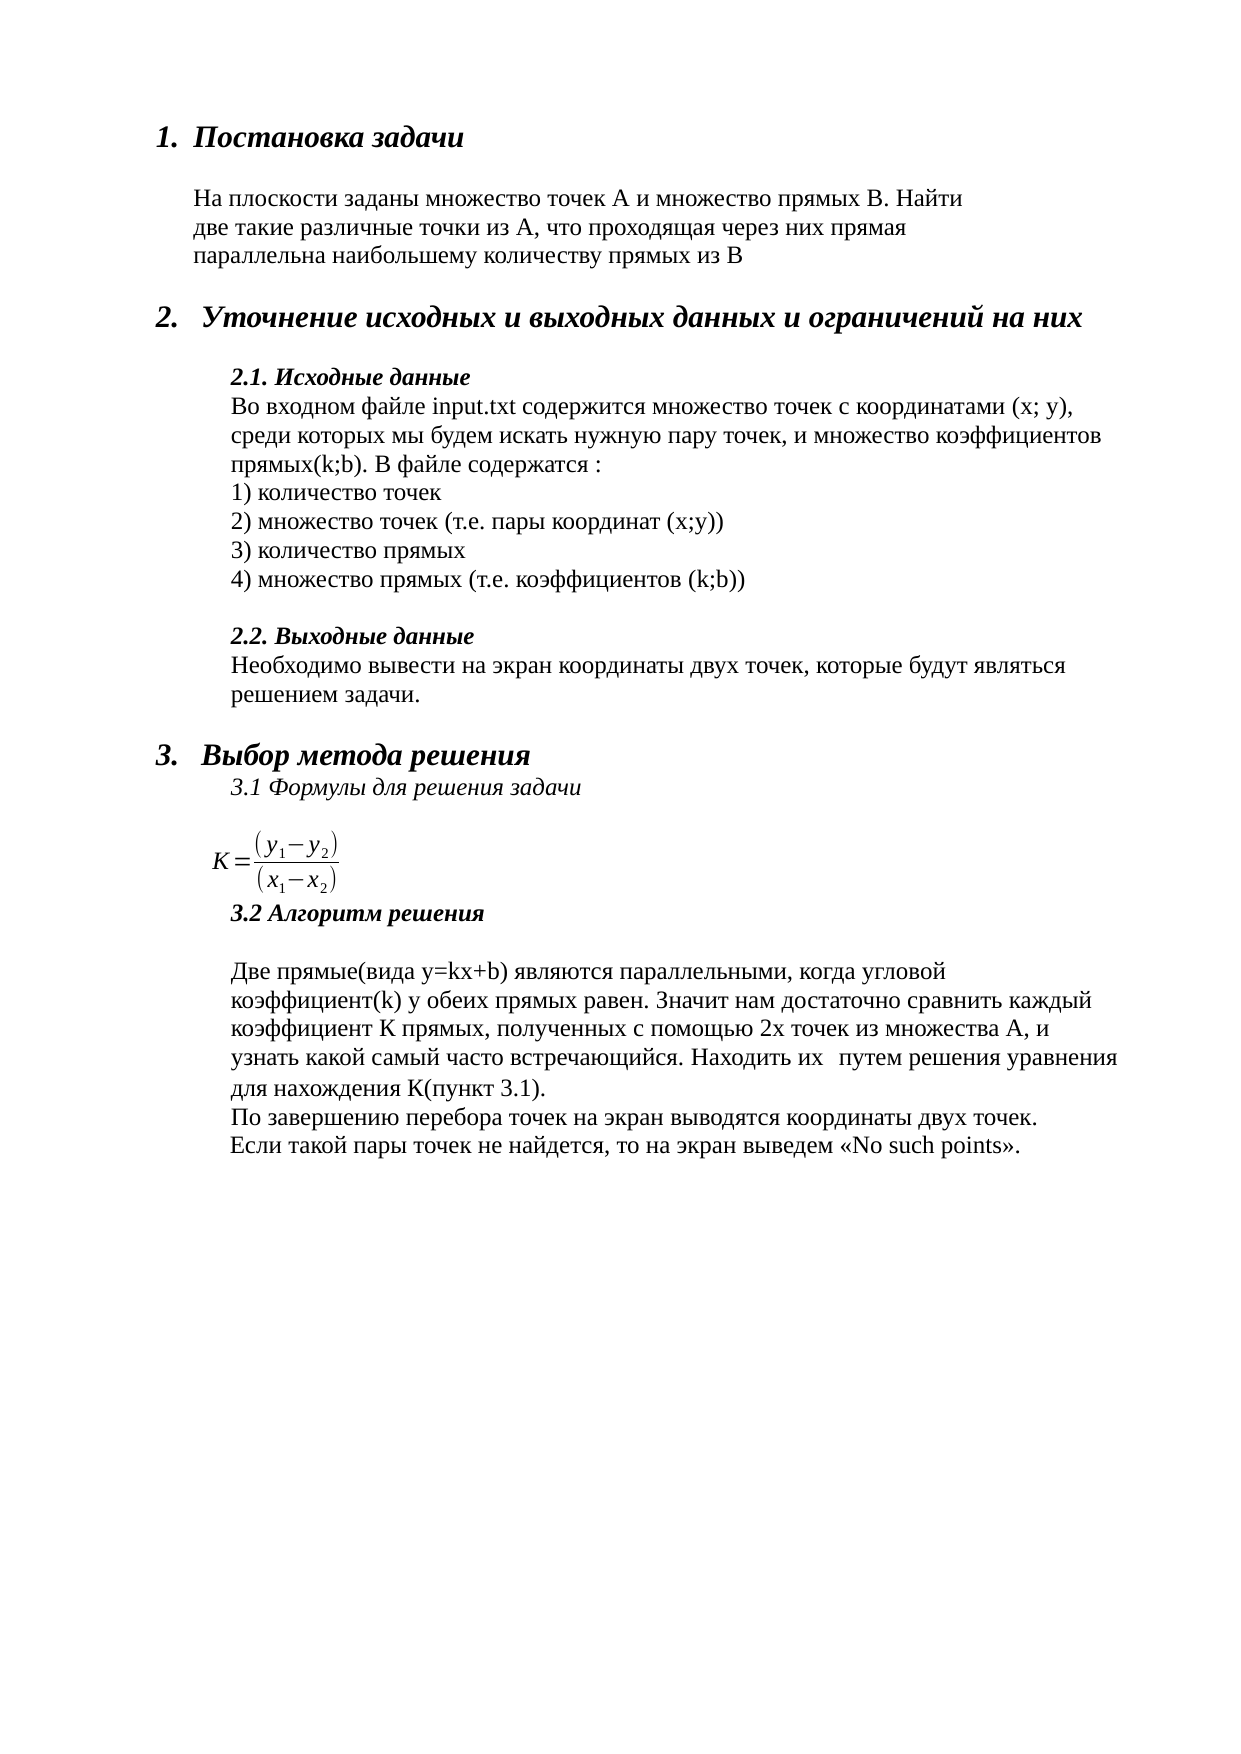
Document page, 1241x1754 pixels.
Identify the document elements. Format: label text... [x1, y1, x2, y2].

list 2.1. Исходные данные [193, 362, 1122, 391]
list Необходимо вывести на экран координаты двух точек, которые будут являться решением задачи. [193, 650, 1122, 707]
text Если такой пары точек не найдется, то на экран выведем «No such points». [118, 1131, 1122, 1159]
list По завершению перебора точек на экран выводятся координаты двух точек. [193, 1102, 1122, 1131]
list На плоскости заданы множество точек А и множество прямых В. Найти [156, 183, 1122, 212]
list 2.2. Выходные данные [193, 621, 1122, 650]
list Постановка задачи [156, 118, 1122, 154]
list параллельна наибольшему количеству прямых из В [156, 240, 1122, 269]
list Уточнение исходных и выходных данных и ограничений на них [156, 298, 1122, 334]
list Выбор метода решения [156, 736, 1122, 772]
list две такие различные точки из А, что проходящая через них прямая [156, 212, 1122, 240]
list Две прямые(вида у=kx+b) являются параллельными, когда угловой коэффициент(k) у обеих прямых равен. Значит нам достаточно сравнить каждый коэффициент К прямых, полученных с помощью 2х точек из множества А, и узнать какой самый часто встречающийся. Находить их путем решения уравнения для нахождения К(пункт 3.1). [193, 956, 1122, 1102]
list Во входном файле input.txt содержится множество точек с координатами (x; y), среди которых мы будем искать нужную пару точек, и множество коэффициентов прямых(k;b). В файле содержатся : 1) количество точек 2) множество точек (т.е. пары координат (x;y)) 3) количество прямых 4) множество прямых (т.е. коэффициентов (k;b)) [193, 391, 1122, 592]
text 3.2 Алгоритм решения [118, 898, 1122, 927]
list 3.1 Формулы для решения задачи [156, 772, 1122, 801]
